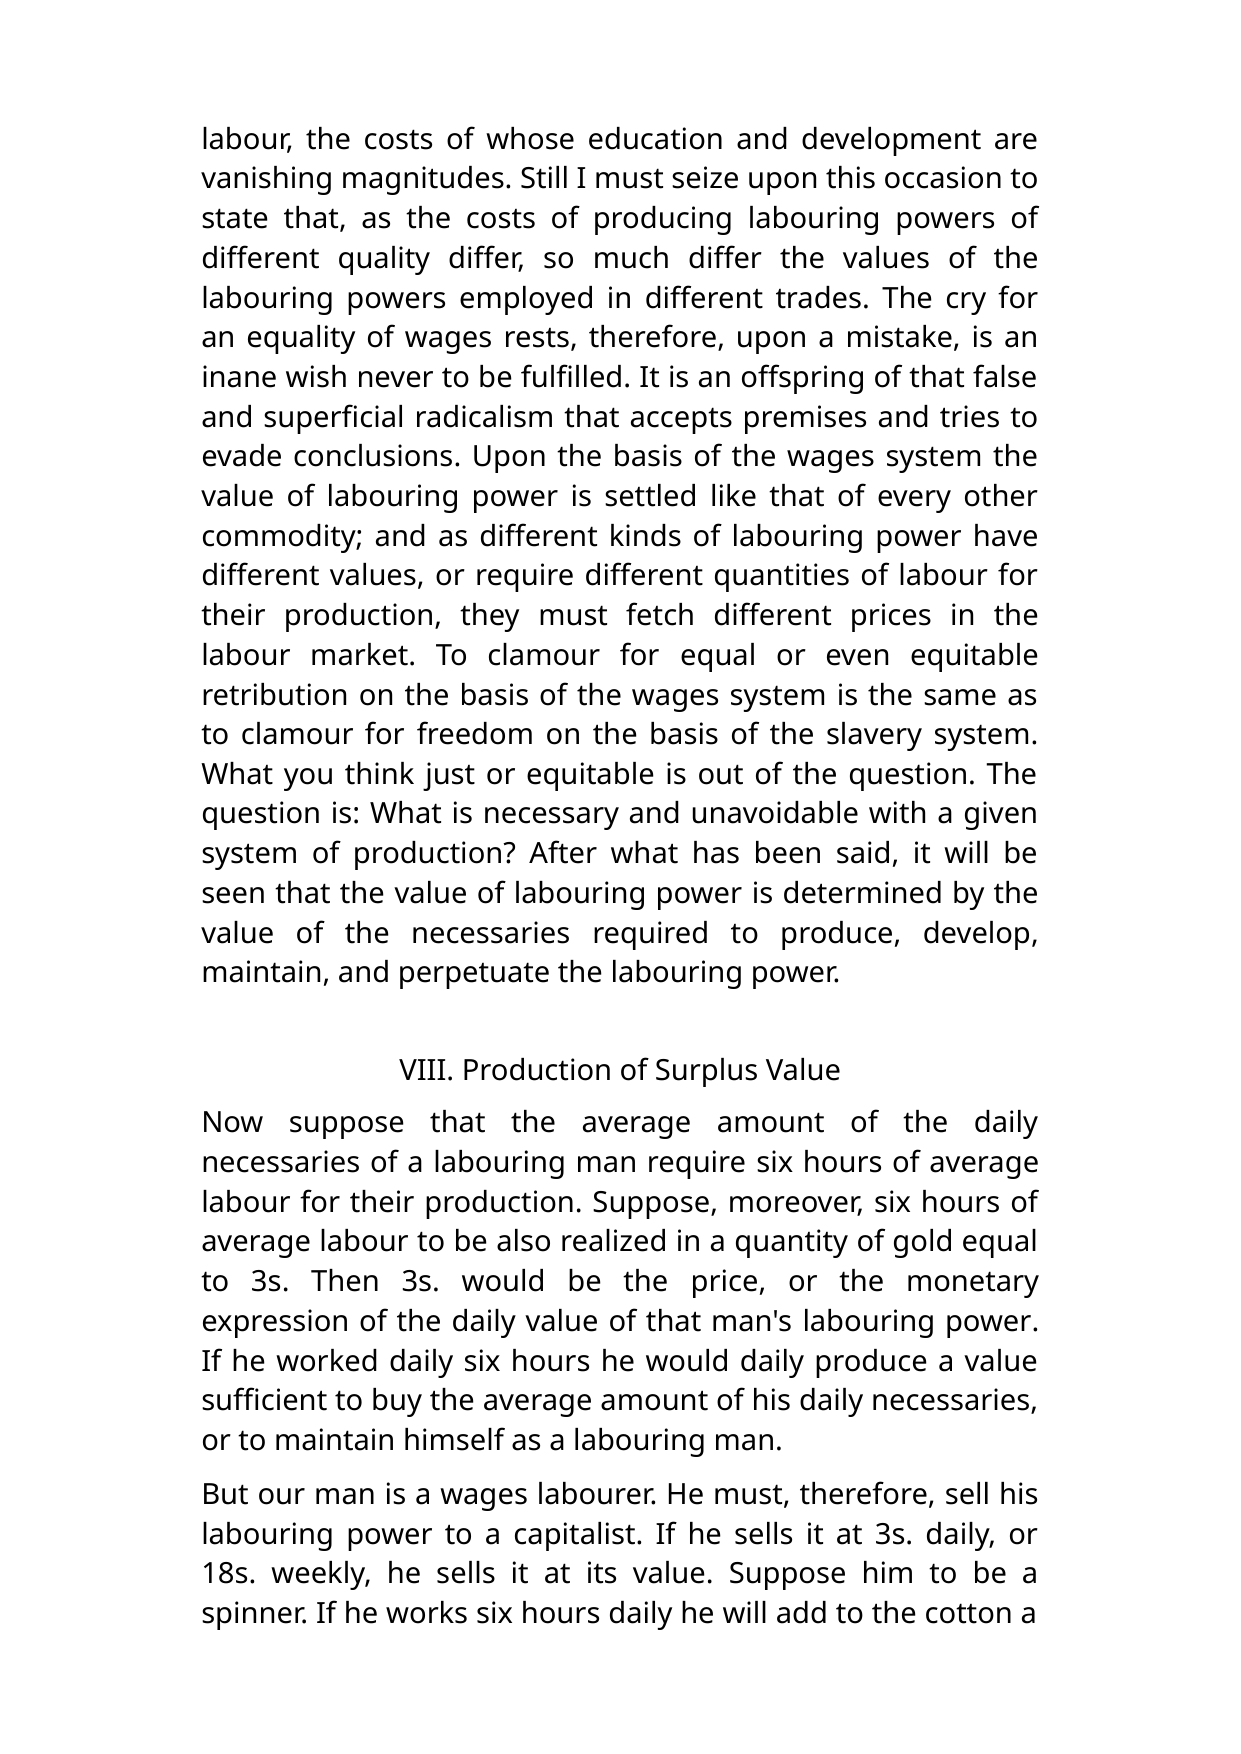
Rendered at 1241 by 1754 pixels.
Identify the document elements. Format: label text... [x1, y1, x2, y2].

text But our man is a wages labourer. He must, therefore, sell his labouring power to a capitalist. If he sells it at 3s. daily, or 18s. weekly, he sells it at its value. Suppose him to be a spinner. If he works six hours daily he will add to the cotton a [201, 1473, 1039, 1632]
subtitle VIII. Production of Surplus Value [201, 1020, 1039, 1089]
text Now suppose that the average amount of the daily necessaries of a labouring man require six hours of average labour for their production. Suppose, moreover, six hours of average labour to be also realized in a quantity of gold equal to 3s. Then 3s. would be the price, or the monetary expression of the daily value of that man's labouring power. If he worked daily six hours he would daily produce a value sufficient to buy the average amount of his daily necessaries, or to maintain himself as a labouring man. [201, 1102, 1039, 1459]
text labour, the costs of whose education and development are vanishing magnitudes. Still I must seize upon this occasion to state that, as the costs of producing labouring powers of different quality differ, so much differ the values of the labouring powers employed in different trades. The cry for an equality of wages rests, therefore, upon a mistake, is an inane wish never to be fulfilled. It is an offspring of that false and superficial radicalism that accepts premises and tries to evade conclusions. Upon the basis of the wages system the value of labouring power is settled like that of every other commodity; and as different kinds of labouring power have different values, or require different quantities of labour for their production, they must fetch different prices in the labour market. To clamour for equal or even equitable retribution on the basis of the wages system is the same as to clamour for freedom on the basis of the slavery system. What you think just or equitable is out of the question. The question is: What is necessary and unavoidable with a given system of production? After what has been said, it will be seen that the value of labouring power is determined by the value of the necessaries required to produce, develop, maintain, and perpetuate the labouring power. [201, 118, 1039, 991]
